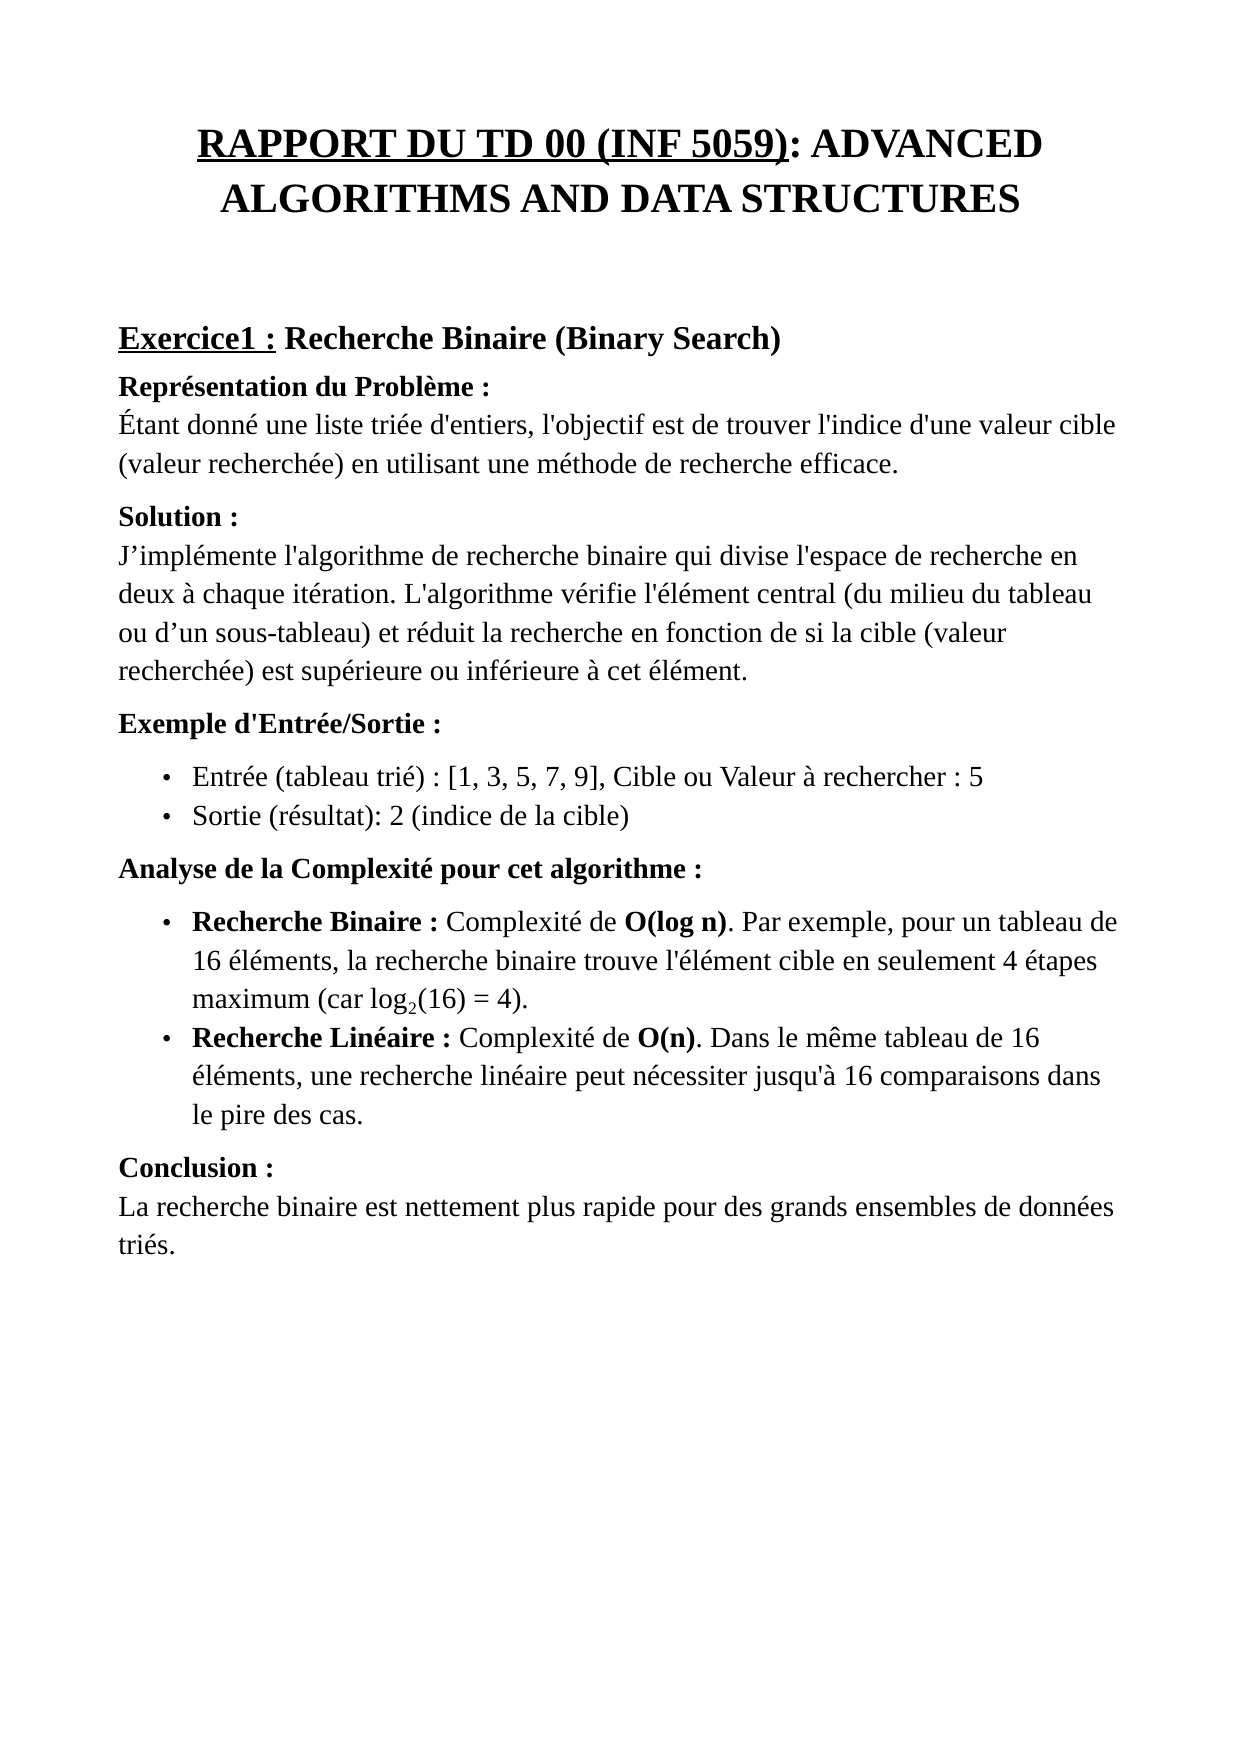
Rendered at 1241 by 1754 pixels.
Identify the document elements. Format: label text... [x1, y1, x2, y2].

text Analyse de la Complexité pour cet algorithme : [118, 851, 1122, 885]
list Sortie (résultat): 2 (indice de la cible) [162, 798, 1122, 832]
text RAPPORT DU TD 00 (INF 5059): ADVANCED ALGORITHMS AND DATA STRUCTURES [118, 118, 1122, 221]
text Représentation du Problème : Étant donné une liste triée d'entiers, l'objectif est de trouver l'indice d'une valeur cible (valeur recherchée) en utilisant une méthode de recherche efficace. [118, 369, 1122, 479]
list Recherche Binaire : Complexité de O(log n). Par exemple, pour un tableau de 16 éléments, la recherche binaire trouve l'élément cible en seulement 4 étapes maximum (car log₂(16) = 4). [162, 904, 1122, 1015]
list Entrée (tableau trié) : [1, 3, 5, 7, 9], Cible ou Valeur à rechercher : 5 [162, 759, 1122, 793]
list Recherche Linéaire : Complexité de O(n). Dans le même tableau de 16 éléments, une recherche linéaire peut nécessiter jusqu'à 16 comparaisons dans le pire des cas. [162, 1020, 1122, 1131]
text Exemple d'Entrée/Sortie : [118, 706, 1122, 740]
subtitle Exercice1 : Recherche Binaire (Binary Search) [118, 318, 1122, 356]
text Solution : J’implémente l'algorithme de recherche binaire qui divise l'espace de recherche en deux à chaque itération. L'algorithme vérifie l'élément central (du milieu du tableau ou d’un sous-tableau) et réduit la recherche en fonction de si la cible (valeur recherchée) est supérieure ou inférieure à cet élément. [118, 499, 1122, 687]
text Conclusion : La recherche binaire est nettement plus rapide pour des grands ensembles de données triés. [118, 1150, 1122, 1261]
